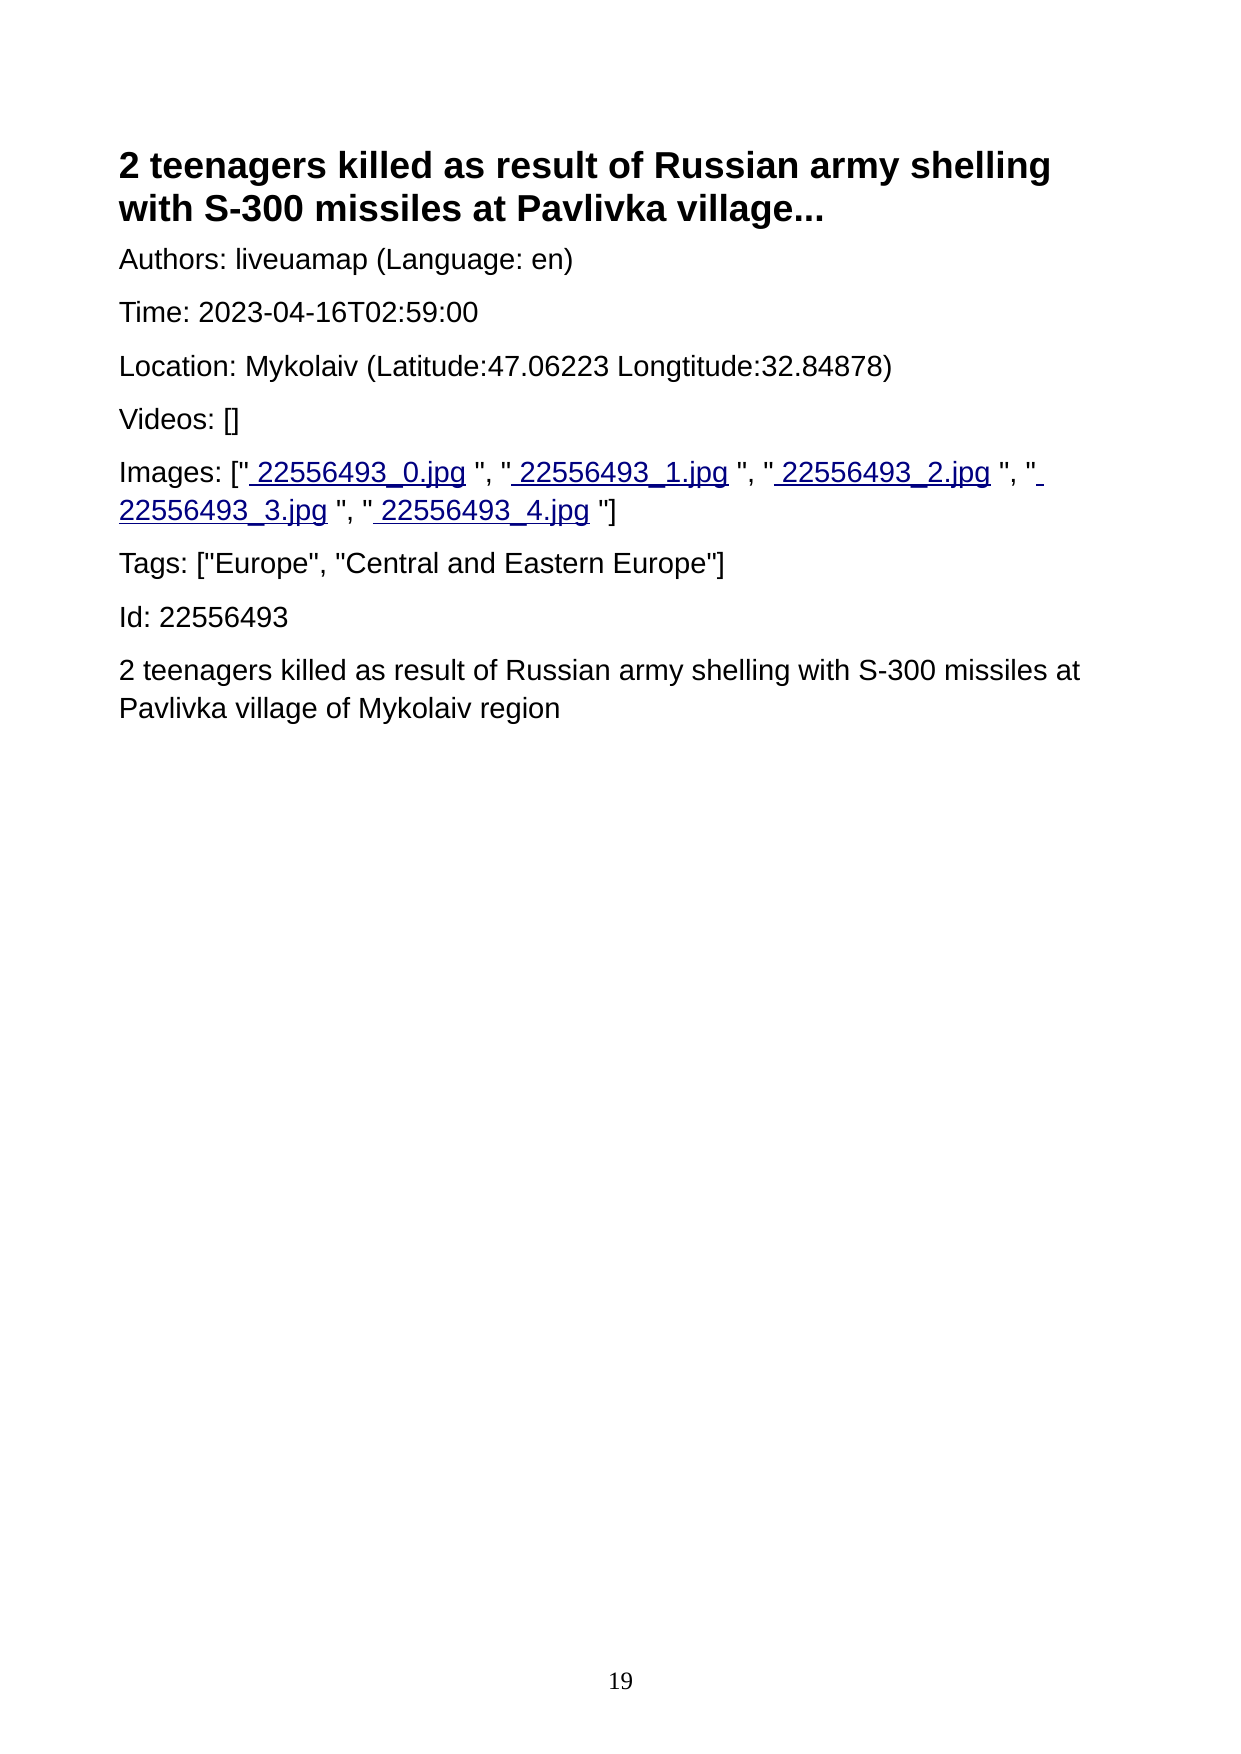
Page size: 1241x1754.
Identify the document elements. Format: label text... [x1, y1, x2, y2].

text Location: Mykolaiv (Latitude:47.06223 Longtitude:32.84878) [118, 348, 1122, 382]
text Authors: liveuamap (Language: en) [118, 242, 1122, 276]
text Videos: [] [118, 402, 1122, 435]
text Tags: ["Europe", "Central and Eastern Europe"] [118, 546, 1122, 580]
subtitle 2 teenagers killed as result of Russian army shelling with S-300 missiles at Pavlivka village... [118, 143, 1122, 230]
text 2 teenagers killed as result of Russian army shelling with S-300 missiles at Pavlivka village of Mykolaiv region [118, 653, 1122, 1428]
text Id: 22556493 [118, 599, 1122, 633]
text Time: 2023-04-16T02:59:00 [118, 295, 1122, 329]
text Images: [" 22556493_0.jpg ", " 22556493_1.jpg ", " 22556493_2.jpg ", " 22556493_3.jpg ", " 22556493_4.jpg "] [118, 455, 1122, 527]
